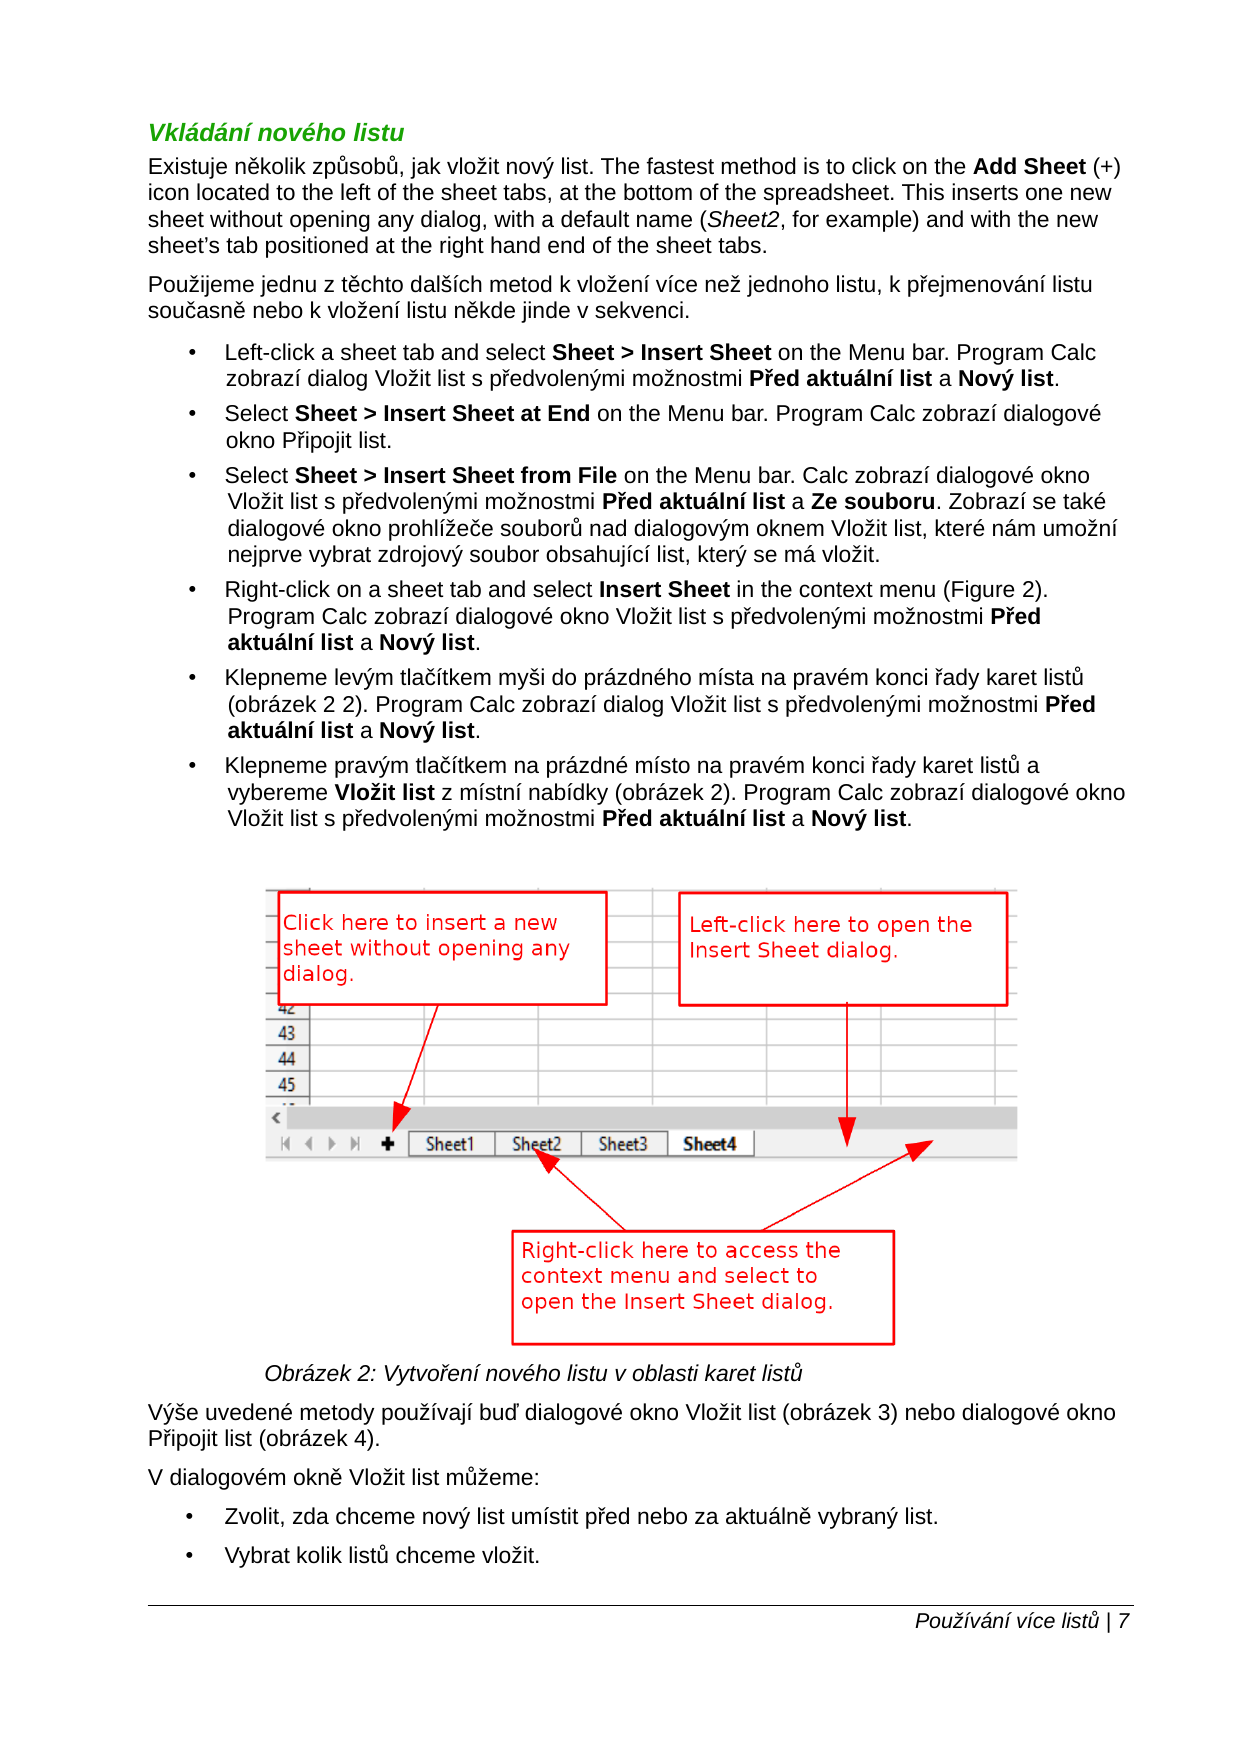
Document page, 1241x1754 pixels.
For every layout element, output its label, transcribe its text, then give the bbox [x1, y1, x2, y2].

list Klepneme levým tlačítkem myši do prázdného místa na pravém konci řady karet listů (obrázek 2 2). Program Calc zobrazí dialog Vložit list s předvolenými možnostmi Před aktuální list a Nový list. [185, 661, 1134, 743]
text Obrázek 2: Vytvoření nového listu v oblasti karet listů [264, 1361, 1017, 1387]
list Select Sheet > Insert Sheet from File on the Menu bar. Calc zobrazí dialogové okno Vložit list s předvolenými možnostmi Před aktuální list a Ze souboru. Zobrazí se také dialogové okno prohlížeče souborů nad dialogovým oknem Vložit list, které nám umožní nejprve vybrat zdrojový soubor obsahující list, který se má vložit. [185, 459, 1134, 567]
picture [264, 886, 1018, 1361]
subtitle Vkládání nového listu [148, 118, 1134, 147]
list V dialogovém okně Vložit list můžeme: [148, 1464, 1134, 1490]
list Vybrat kolik listů chceme vložit. [185, 1542, 1134, 1568]
list Klepneme pravým tlačítkem na prázdné místo na pravém konci řady karet listů a vybereme Vložit list z místní nabídky (obrázek 2). Program Calc zobrazí dialogové okno Vložit list s předvolenými možnostmi Před aktuální list a Nový list. [185, 749, 1134, 834]
list Left-click a sheet tab and select Sheet > Insert Sheet on the Menu bar. Program Calc zobrazí dialog Vložit list s předvolenými možnostmi Před aktuální list a Nový list. [185, 336, 1134, 392]
list Použijeme jednu z těchto dalších metod k vložení více než jednoho listu, k přejmenování listu současně nebo k vložení listu někde jinde v sekvenci. [148, 271, 1134, 323]
list Select Sheet > Insert Sheet at End on the Menu bar. Program Calc zobrazí dialogové okno Připojit list. [185, 397, 1134, 453]
list Zvolit, zda chceme nový list umístit před nebo za aktuálně vybraný list. [185, 1503, 1134, 1529]
list Right-click on a sheet tab and select Insert Sheet in the context menu (Figure 2). Program Calc zobrazí dialogové okno Vložit list s předvolenými možnostmi Před aktuální list a Nový list. [185, 573, 1134, 655]
text Existuje několik způsobů, jak vložit nový list. The fastest method is to click on the Add Sheet (+) icon located to the left of the sheet tabs, at the bottom of the spreadsheet. This inserts one new sheet without opening any dialog, with a default name (Sheet2, for example) and with the new sheet’s tab positioned at the right hand end of the sheet tabs. [148, 153, 1134, 258]
text Výše uvedené metody používají buď dialogové okno Vložit list (obrázek 3) nebo dialogové okno Připojit list (obrázek 4). [148, 1399, 1134, 1451]
